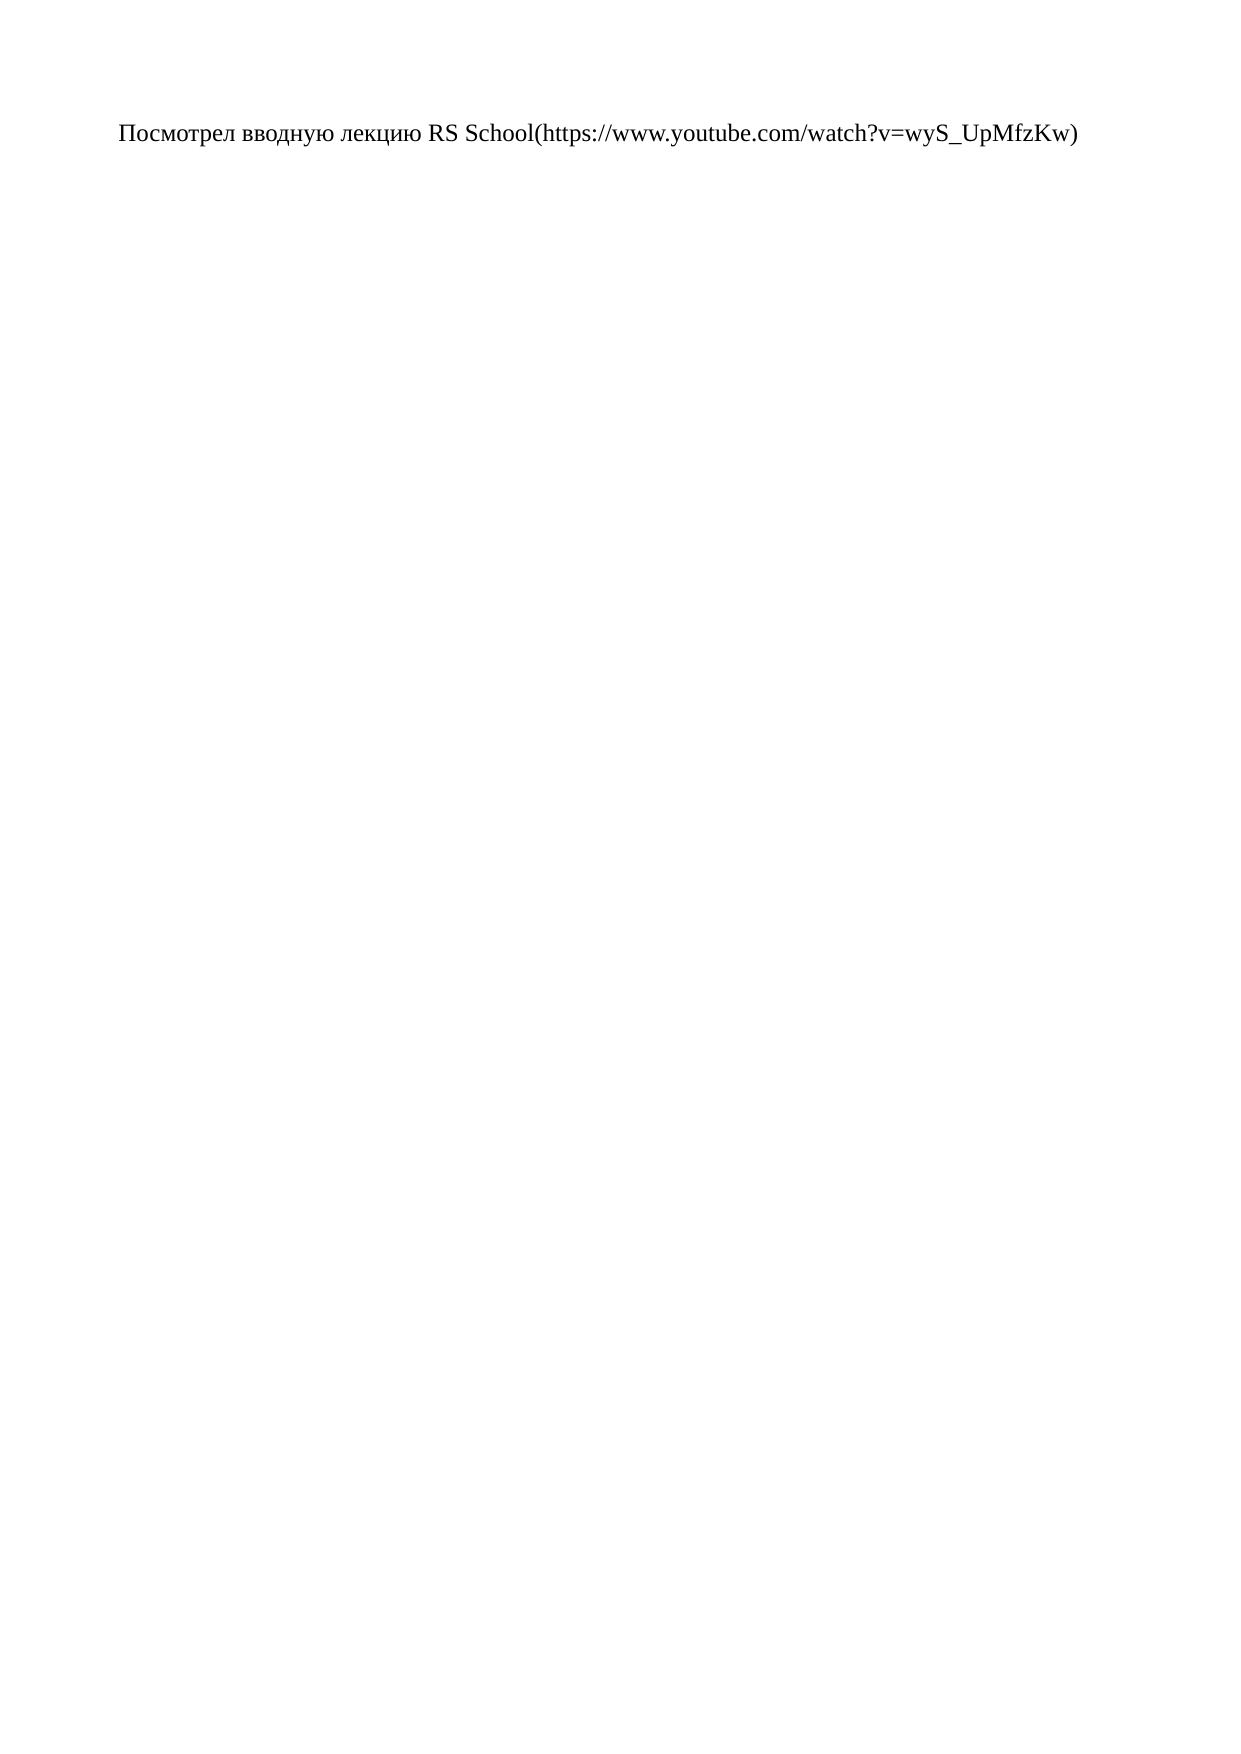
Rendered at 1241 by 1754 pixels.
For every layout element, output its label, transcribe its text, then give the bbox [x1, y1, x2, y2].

text Посмотрел вводную лекцию RS School(https://www.youtube.com/watch?v=wyS_UpMfzKw) [118, 118, 1122, 147]
